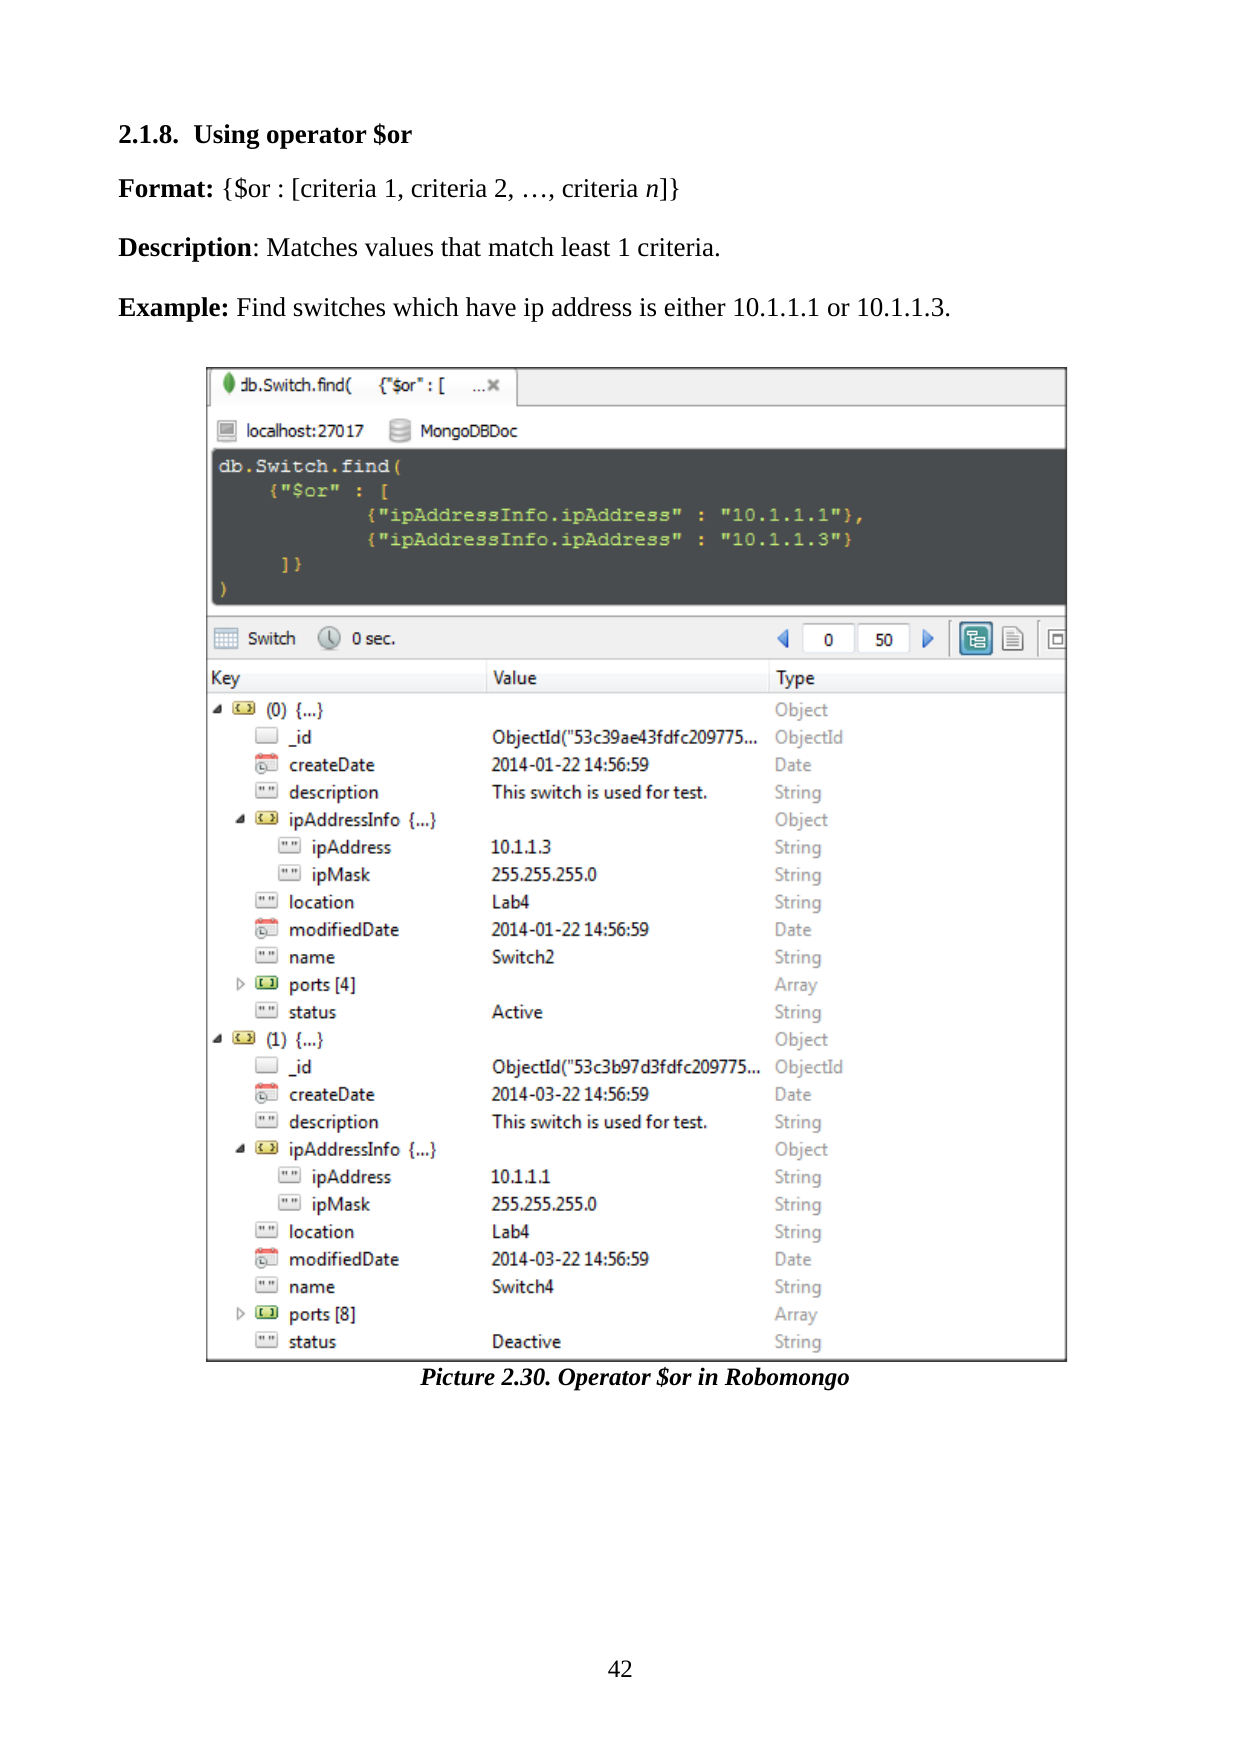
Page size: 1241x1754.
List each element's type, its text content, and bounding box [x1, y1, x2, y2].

text Format: {$or : [criteria 1, criteria 2, …, criteria n]} [118, 172, 1122, 203]
subtitle Using operator $or [118, 118, 1122, 149]
text Example: Find switches which have ip address is either 10.1.1.1 or 10.1.1.3. [118, 291, 1122, 322]
text Description: Matches values that match least 1 criteria. [118, 231, 1122, 263]
text Picture 2.30. Operator $or in Robomongo [206, 1362, 1067, 1390]
picture [206, 367, 1068, 1362]
